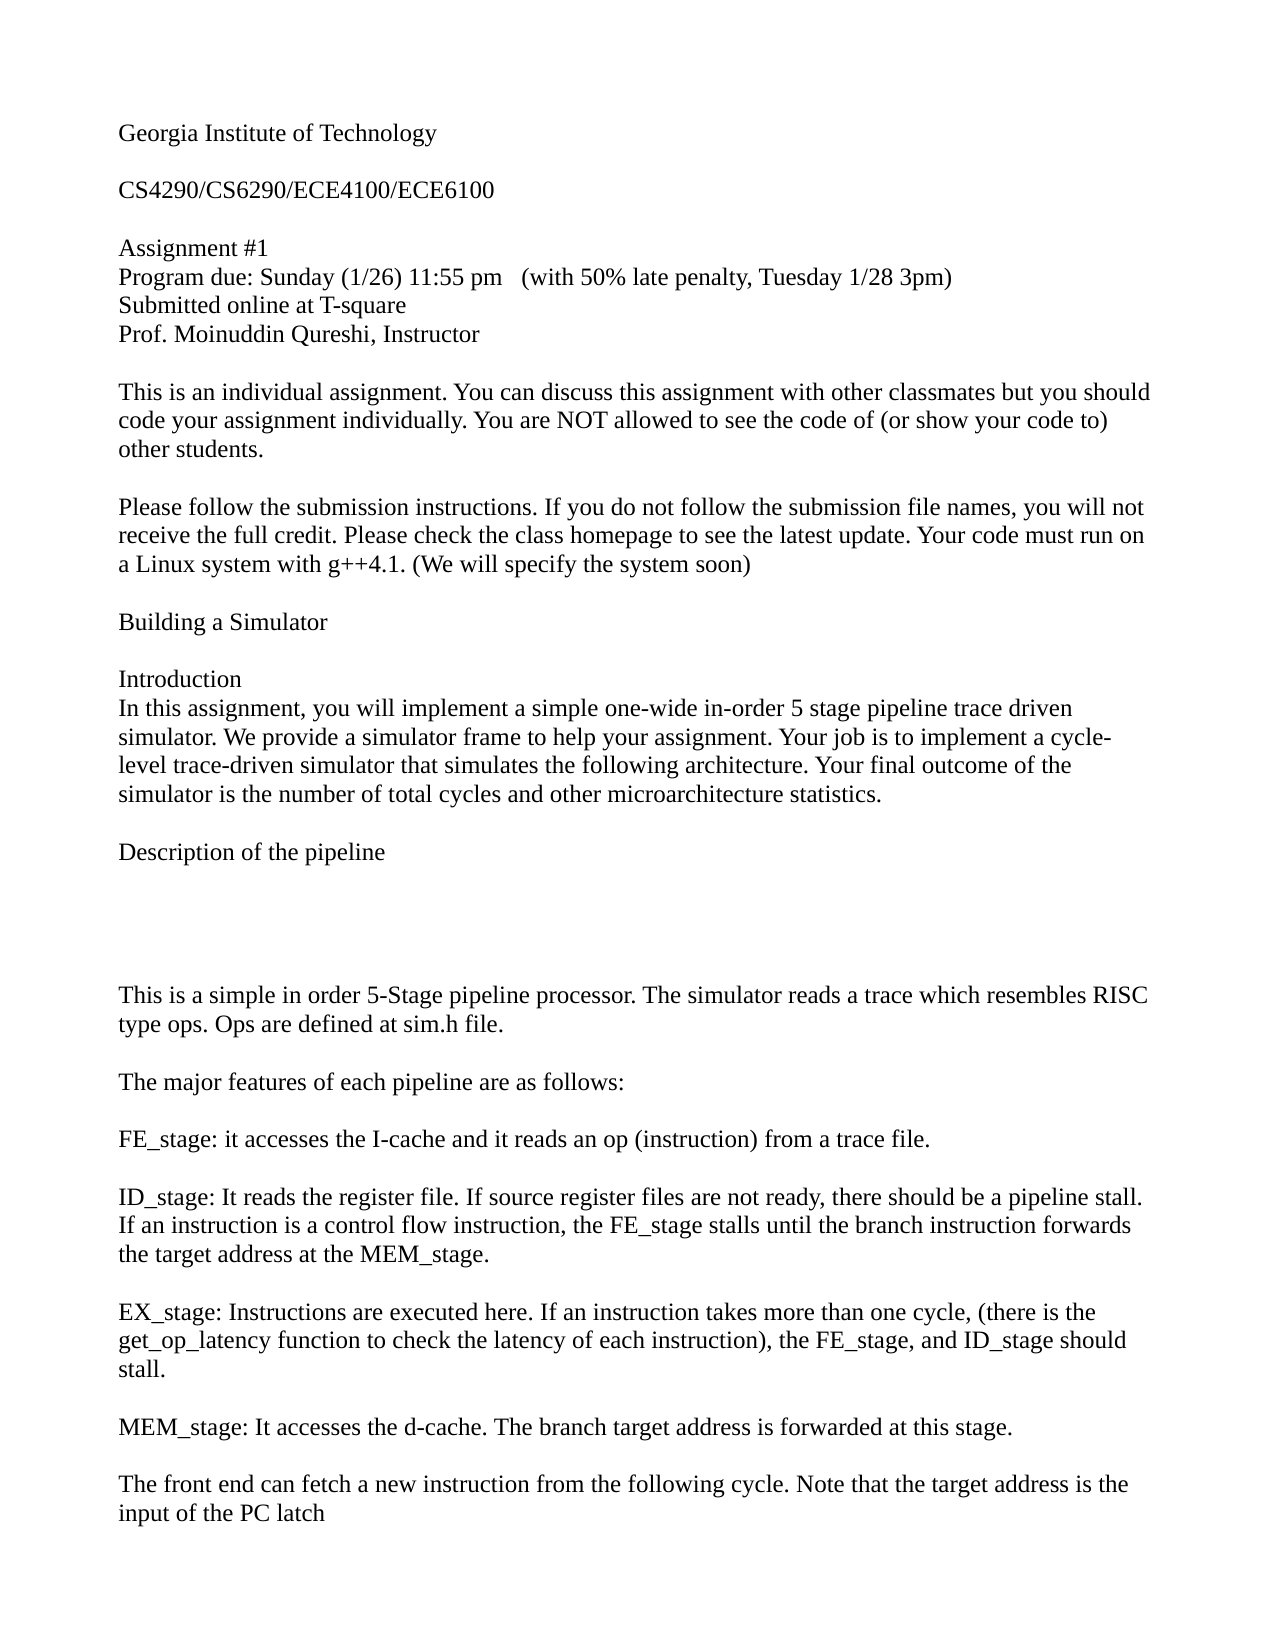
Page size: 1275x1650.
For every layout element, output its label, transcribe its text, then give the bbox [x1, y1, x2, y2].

text EX_stage: Instructions are executed here. If an instruction takes more than one cycle, (there is the get_op_latency function to check the latency of each instruction), the FE_stage, and ID_stage should stall. [118, 1297, 1157, 1383]
text MEM_stage: It accesses the d-cache. The branch target address is forwarded at this stage. [118, 1412, 1157, 1441]
text Description of the pipeline [118, 837, 1157, 866]
text Building a Simulator [118, 607, 1157, 636]
text Georgia Institute of Technology [118, 118, 1157, 147]
text ID_stage: It reads the register file. If source register files are not ready, there should be a pipeline stall. If an instruction is a control flow instruction, the FE_stage stalls until the branch instruction forwards the target address at the MEM_stage. [118, 1182, 1157, 1268]
text Prof. Moinuddin Qureshi, Instructor [118, 319, 1157, 348]
text The major features of each pipeline are as follows: [118, 1067, 1157, 1096]
text The front end can fetch a new instruction from the following cycle. Note that the target address is the input of the PC latch [118, 1469, 1157, 1527]
text Introduction [118, 664, 1157, 693]
text Submitted online at T-square [118, 291, 1157, 319]
text Please follow the submission instructions. If you do not follow the submission file names, you will not receive the full credit. Please check the class homepage to see the latest update. Your code must run on a Linux system with g++4.1. (We will specify the system soon) [118, 492, 1157, 578]
text FE_stage: it accesses the I-cache and it reads an op (instruction) from a trace file. [118, 1124, 1157, 1153]
text Program due: Sunday (1/26) 11:55 pm (with 50% late penalty, Tuesday 1/28 3pm) [118, 262, 1157, 291]
text In this assignment, you will implement a simple one-wide in-order 5 stage pipeline trace driven simulator. We provide a simulator frame to help your assignment. Your job is to implement a cycle-level trace-driven simulator that simulates the following architecture. Your final outcome of the simulator is the number of total cycles and other microarchitecture statistics. [118, 693, 1157, 808]
text This is a simple in order 5-Stage pipeline processor. The simulator reads a trace which resembles RISC type ops. Ops are defined at sim.h file. [118, 981, 1157, 1038]
text CS4290/CS6290/ECE4100/ECE6100 [118, 176, 1157, 204]
text Assignment #1 [118, 233, 1157, 262]
text This is an individual assignment. You can discuss this assignment with other classmates but you should code your assignment individually. You are NOT allowed to see the code of (or show your code to) other students. [118, 377, 1157, 463]
